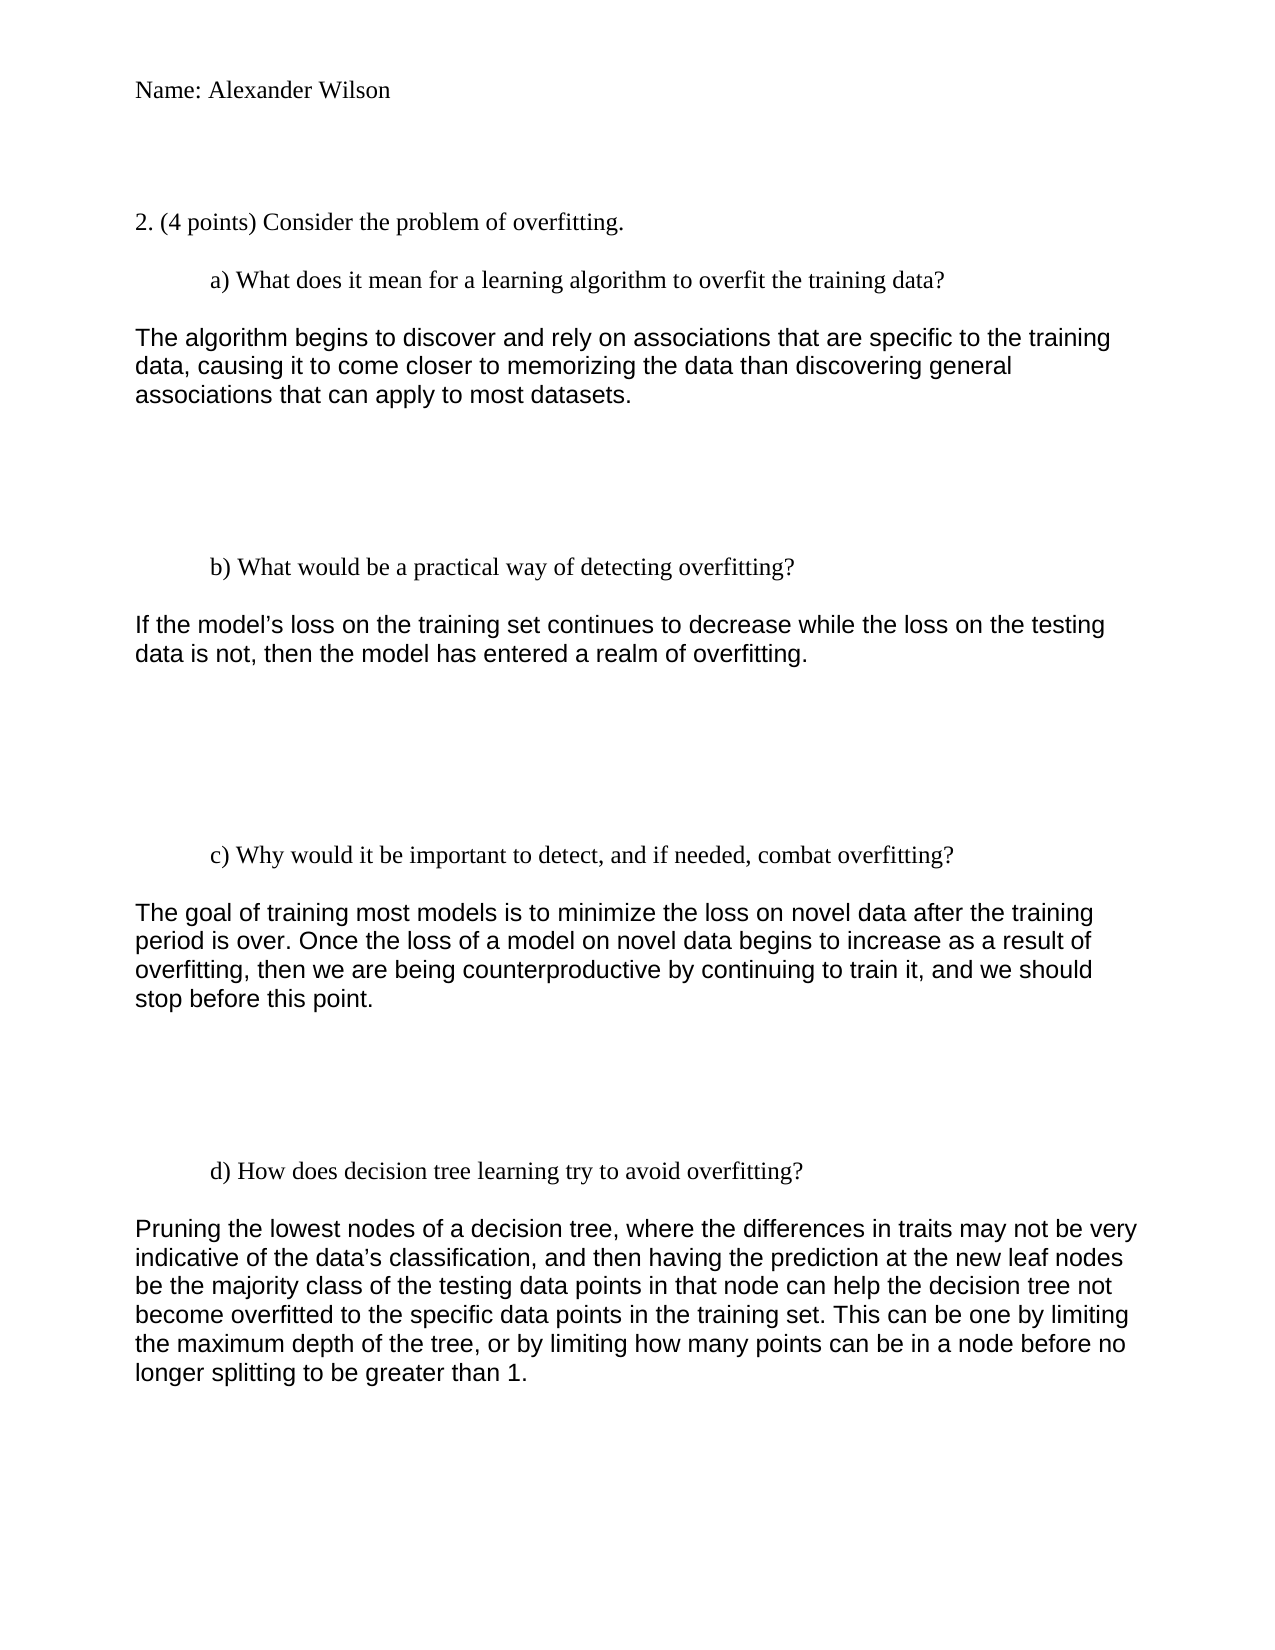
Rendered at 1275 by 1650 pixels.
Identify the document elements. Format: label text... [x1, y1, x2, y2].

text b) What would be a practical way of detecting overfitting? [135, 552, 1140, 581]
text a) What does it mean for a learning algorithm to overfit the training data? [135, 265, 1140, 294]
text 2. (4 points) Consider the problem of overfitting. [135, 207, 1140, 236]
text The algorithm begins to discover and rely on associations that are specific to the training data, causing it to come closer to memorizing the data than discovering general associations that can apply to most datasets. [135, 322, 1140, 409]
text If the model’s loss on the training set continues to decrease while the loss on the testing data is not, then the model has entered a realm of overfitting. [135, 610, 1140, 667]
text Pruning the lowest nodes of a decision tree, where the differences in traits may not be very indicative of the data’s classification, and then having the prediction at the new leaf nodes be the majority class of the testing data points in that node can help the decision tree not become overfitted to the specific data points in the training set. This can be one by limiting the maximum depth of the tree, or by limiting how many points can be in a node before no longer splitting to be greater than 1. [135, 1214, 1140, 1386]
text c) Why would it be important to detect, and if needed, combat overfitting? [135, 840, 1140, 869]
text d) How does decision tree learning try to avoid overfitting? [135, 1156, 1140, 1185]
text The goal of training most models is to minimize the loss on novel data after the training period is over. Once the loss of a model on novel data begins to increase as a result of overfitting, then we are being counterproductive by continuing to train it, and we should stop before this point. [135, 897, 1140, 1012]
